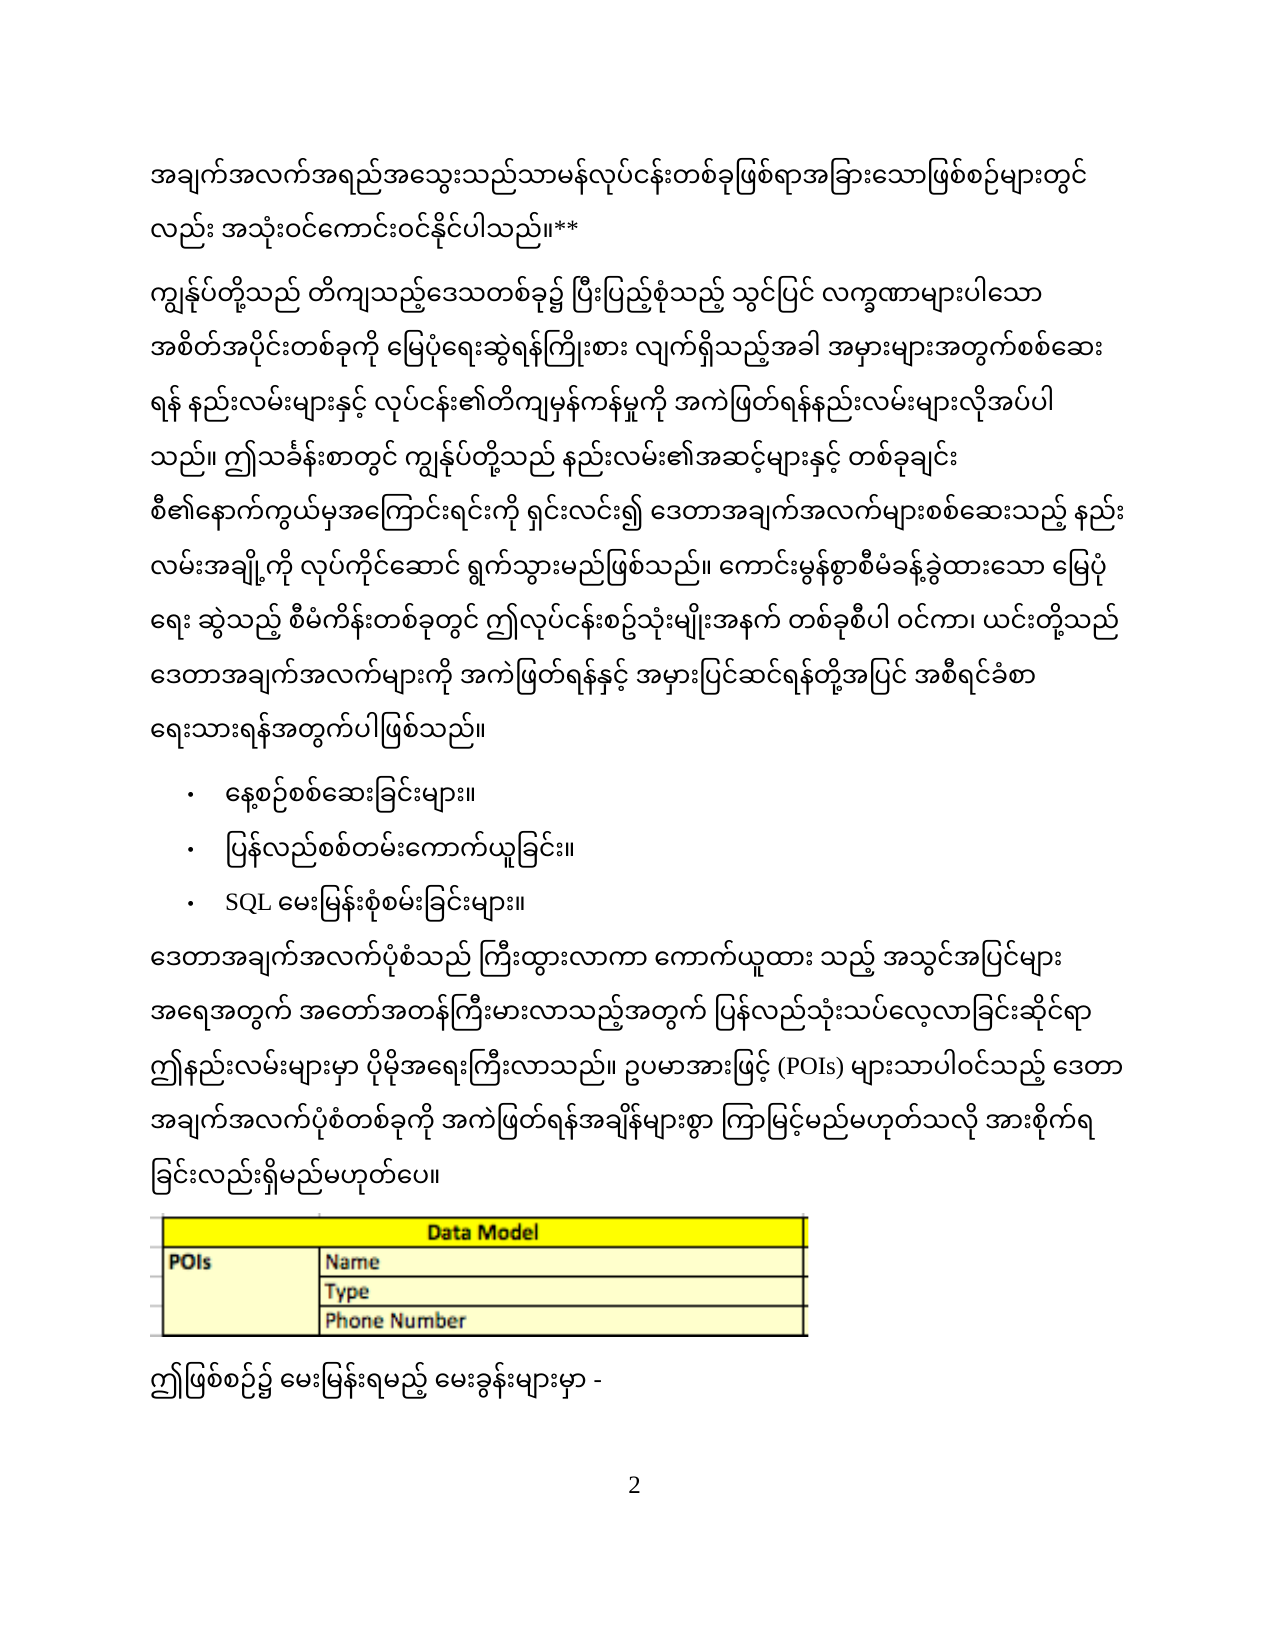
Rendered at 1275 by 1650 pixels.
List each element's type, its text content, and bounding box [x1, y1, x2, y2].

text ဤဖြစ်စဉ်၌ မေးမြန်းရမည့် မေးခွန်းများမှာ - [150, 1355, 1125, 1409]
text ကျွန်ုပ်တို့သည် တိကျသည့်ဒေသတစ်ခု၌ ပြီးပြည့်စုံသည့် သွင်ပြင် လက္ခဏာများပါသော အစိတ်အပိုင်းတစ်ခုကို မြေပုံရေးဆွဲရန်ကြိုးစား လျက်ရှိသည့်အခါ အမှားများအတွက်စစ်ဆေးရန် နည်းလမ်းများနှင့် လုပ်ငန်း၏တိကျမှန်ကန်မှုကို အကဲဖြတ်ရန်နည်းလမ်းများလိုအပ်ပါ သည်။ ဤသင်္ခန်းစာတွင် ကျွန်ုပ်တို့သည် နည်းလမ်း၏အဆင့်များနှင့် တစ်ခုချင်းစီ၏နောက်ကွယ်မှအကြောင်းရင်းကို ရှင်းလင်း၍ ဒေတာအချက်အလက်များစစ်ဆေးသည့် နည်းလမ်းအချို့ကို လုပ်ကိုင်ဆောင် ရွက်သွားမည်ဖြစ်သည်။ ကောင်းမွန်စွာစီမံခန့်ခွဲထားသော မြေပုံရေး ဆွဲသည့် စီမံကိန်းတစ်ခုတွင် ဤလုပ်ငန်းစဥ်သုံးမျိုးအနက် တစ်ခုစီပါ ဝင်ကာ၊ ယင်းတို့သည် ဒေတာအချက်အလက်များကို အကဲဖြတ်ရန်နှင့် အမှားပြင်ဆင်ရန်တို့အပြင် အစီရင်ခံစာရေးသားရန်အတွက်ပါဖြစ်သည်။ [150, 268, 1125, 759]
list SQL မေးမြန်းစုံစမ်းခြင်းများ။ [187, 877, 1125, 932]
list ပြန်လည်စစ်တမ်းကောက်ယူခြင်း။ [187, 823, 1125, 877]
list နေ့စဉ်စစ်ဆေးခြင်းများ။ [187, 768, 1125, 823]
picture [150, 1213, 809, 1337]
text အချက်အလက်အရည်အသွေးသည်သာမန်လုပ်ငန်းတစ်ခုဖြစ်ရာအခြားသောဖြစ်စဉ်များတွင်လည်း အသုံးဝင်ကောင်းဝင်နိုင်ပါသည်။** [150, 150, 1125, 259]
text ဒေတာအချက်အလက်ပုံစံသည် ကြီးထွားလာကာ ကောက်ယူထား သည့် အသွင်အပြင်များအရေအတွက် အတော်အတန်ကြီးမားလာသည့်အတွက် ပြန်လည်သုံးသပ်လေ့လာခြင်းဆိုင်ရာ ဤနည်းလမ်းများမှာ ပိုမိုအရေးကြီးလာသည်။ ဥပမာအားဖြင့် (POIs) များသာပါဝင်သည့် ဒေတာအချက်အလက်ပုံစံတစ်ခုကို အကဲဖြတ်ရန်အချိန်များစွာ ကြာမြင့်မည်မဟုတ်သလို အားစိုက်ရခြင်းလည်းရှိမည်မဟုတ်ပေ။ [150, 932, 1125, 1205]
